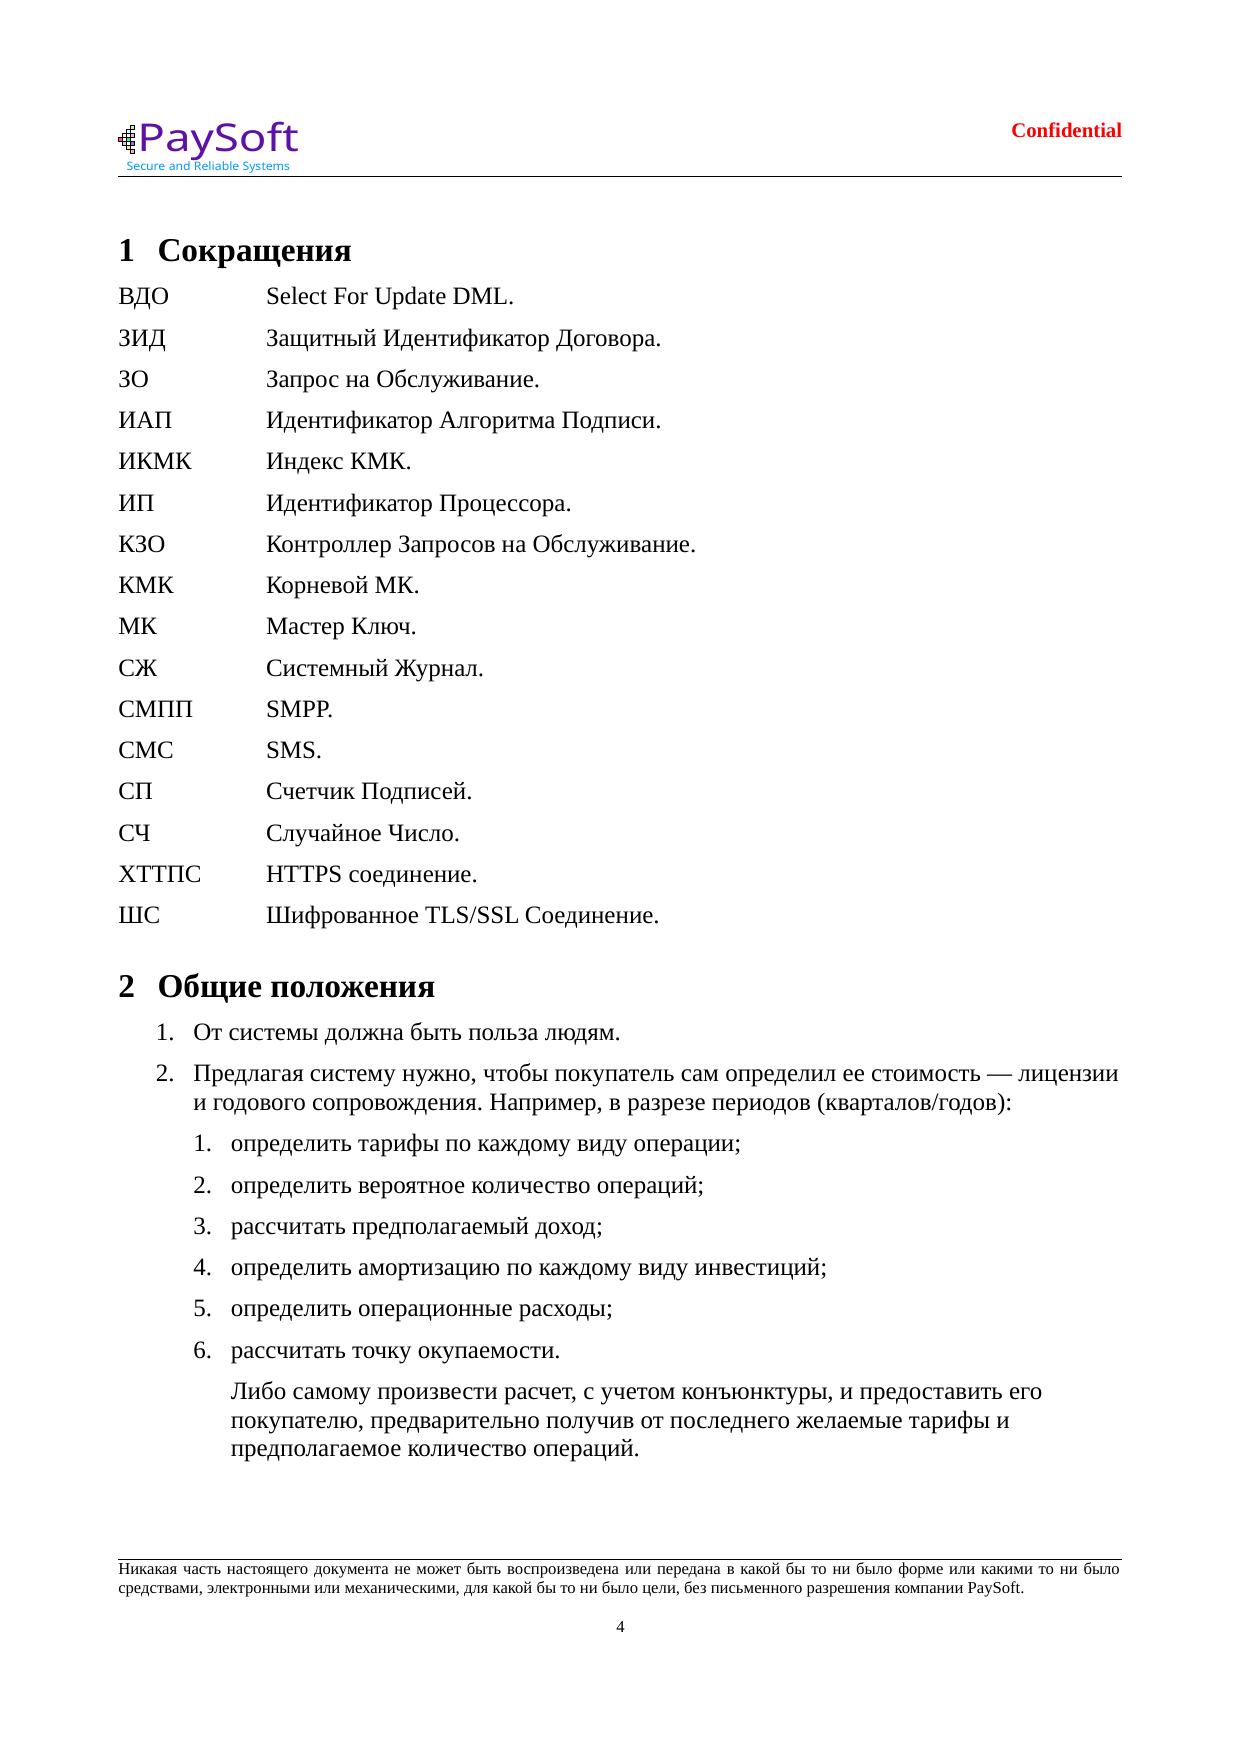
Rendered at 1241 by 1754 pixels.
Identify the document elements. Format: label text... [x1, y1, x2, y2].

text СМПП SMPP. [118, 694, 1122, 723]
list определить вероятное количество операций; [193, 1170, 1122, 1198]
list Предлагая систему нужно, чтобы покупатель сам определил ее стоимость — лицензии и годового сопровождения. Например, в разрезе периодов (кварталов/годов): [156, 1058, 1122, 1116]
list определить амортизацию по каждому виду инвестиций; [193, 1252, 1122, 1281]
text МК Мастер Ключ. [118, 611, 1122, 640]
list определить тарифы по каждому виду операции; [193, 1128, 1122, 1157]
text КЗО Контроллер Запросов на Обслуживание. [118, 529, 1122, 558]
text ШС Шифрованное TLS/SSL Соединение. [118, 900, 1122, 929]
text СЖ Системный Журнал. [118, 653, 1122, 681]
text ИП Идентификатор Процессора. [118, 488, 1122, 516]
text ИКМК Индекс КМК. [118, 446, 1122, 475]
text ИАП Идентификатор Алгоритма Подписи. [118, 405, 1122, 434]
subtitle Общие положения [118, 966, 1122, 1005]
text СП Счетчик Подписей. [118, 776, 1122, 805]
text СМС SMS. [118, 735, 1122, 764]
list определить операционные расходы; [193, 1293, 1122, 1322]
text ХТТПС HTTPS соединение. [118, 859, 1122, 888]
subtitle Сокращения [118, 231, 1122, 269]
text ВДО Select For Update DML. [118, 281, 1122, 310]
list Либо самому произвести расчет, с учетом конъюнктуры, и предоставить его покупателю, предварительно получив от последнего желаемые тарифы и предполагаемое количество операций. [193, 1376, 1122, 1462]
text ЗИД Защитный Идентификатор Договора. [118, 323, 1122, 351]
text СЧ Случайное Число. [118, 818, 1122, 846]
list рассчитать предполагаемый доход; [193, 1211, 1122, 1240]
list рассчитать точку окупаемости. [193, 1335, 1122, 1363]
text КМК Корневой МК. [118, 570, 1122, 599]
list От системы должна быть польза людям. [156, 1017, 1122, 1046]
text ЗО Запрос на Обслуживание. [118, 364, 1122, 393]
